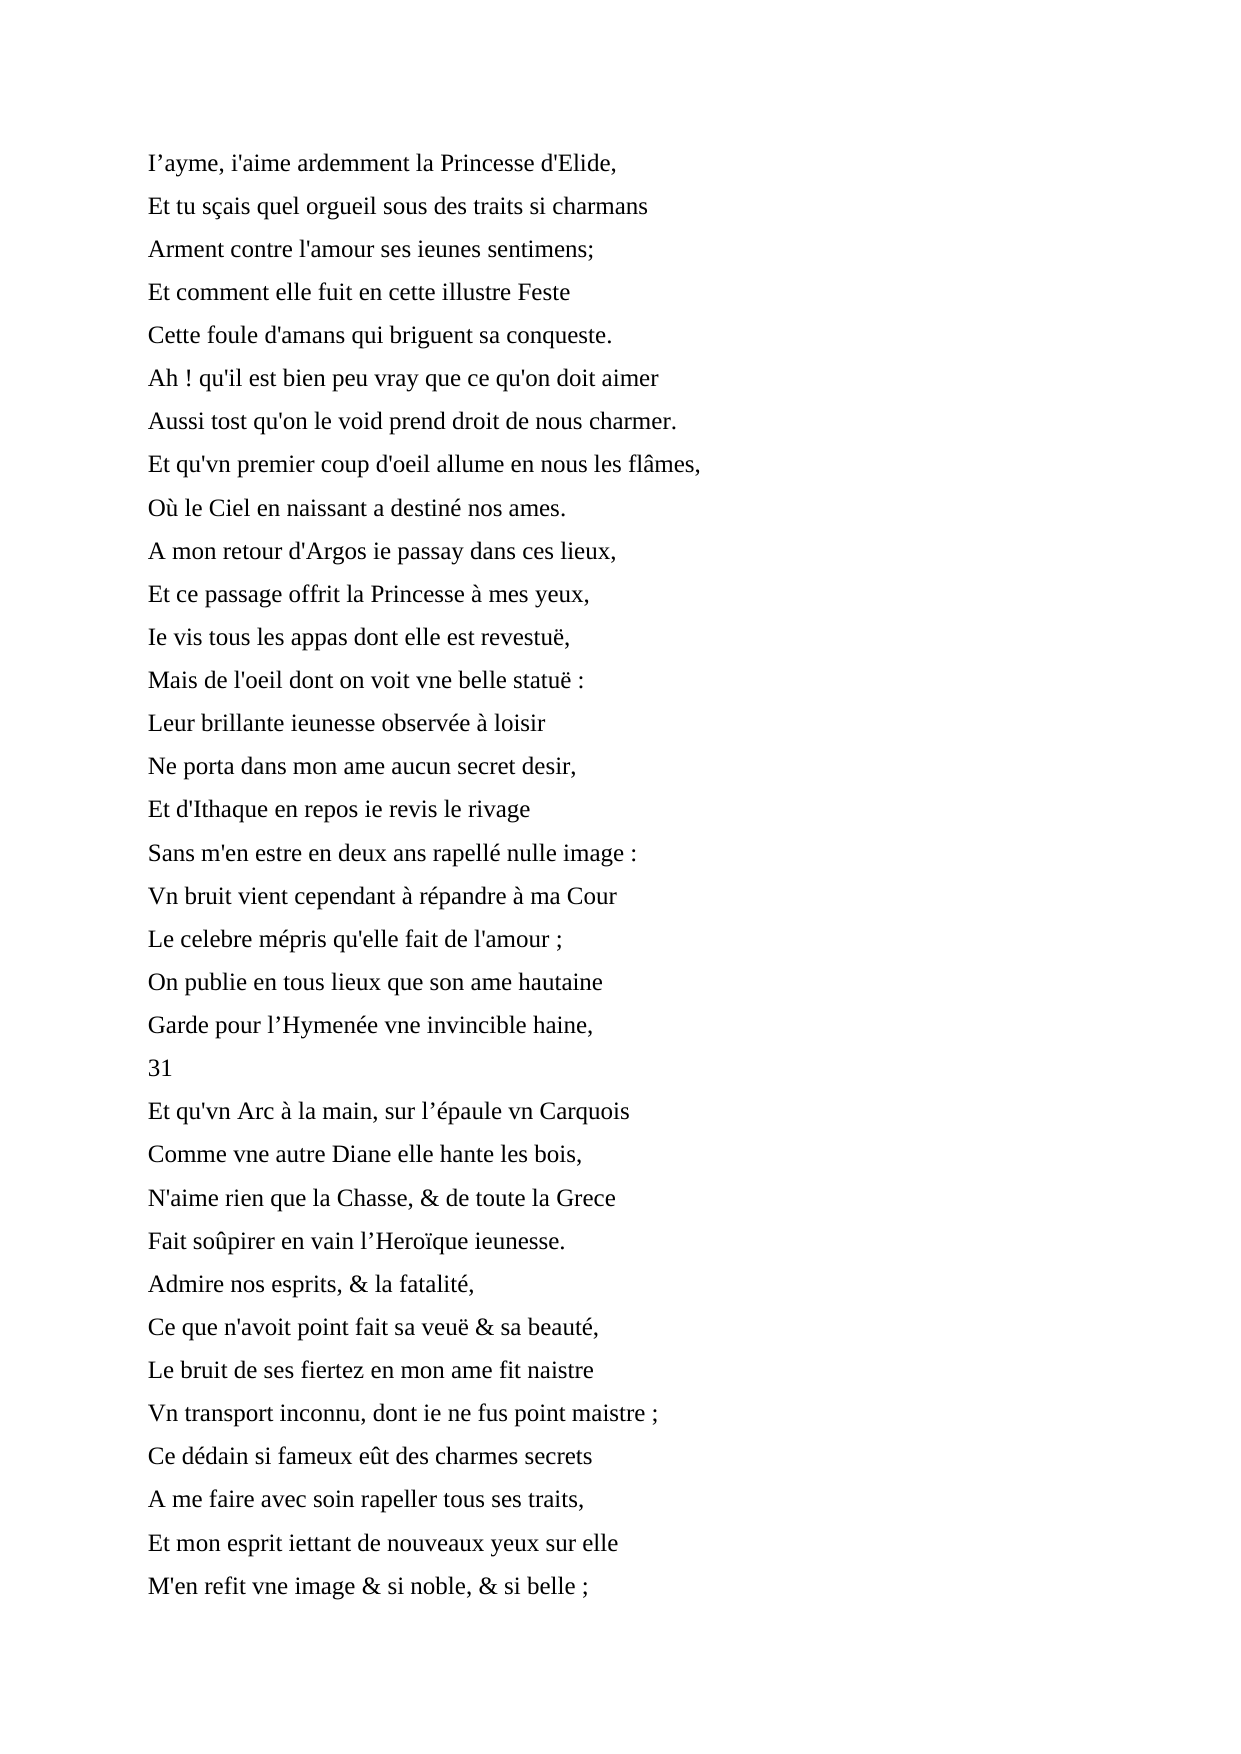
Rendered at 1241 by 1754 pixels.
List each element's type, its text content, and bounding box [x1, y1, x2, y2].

text Et d'Ithaque en repos ie revis le rivage [148, 794, 1093, 823]
text Ce dédain si fameux eût des charmes secrets [148, 1441, 1093, 1470]
text Où le Ciel en naissant a destiné nos ames. [148, 493, 1093, 521]
text Ne porta dans mon ame aucun secret desir, [148, 751, 1093, 780]
text Fait soûpirer en vain l’Heroïque ieunesse. [148, 1226, 1093, 1254]
text Et tu sçais quel orgueil sous des traits si charmans [148, 191, 1093, 219]
text Et qu'vn premier coup d'oeil allume en nous les flâmes, [148, 449, 1093, 478]
text Garde pour l’Hymenée vne invincible haine, [148, 1010, 1093, 1039]
text Ie vis tous les appas dont elle est revestuë, [148, 622, 1093, 651]
text Et mon esprit iettant de nouveaux yeux sur elle [148, 1528, 1093, 1556]
text Et comment elle fuit en cette illustre Feste [148, 277, 1093, 306]
text A mon retour d'Argos ie passay dans ces lieux, [148, 536, 1093, 564]
text Cette foule d'amans qui briguent sa conqueste. [148, 320, 1093, 349]
text Comme vne autre Diane elle hante les bois, [148, 1139, 1093, 1168]
text Admire nos esprits, & la fatalité, [148, 1269, 1093, 1298]
text Ah ! qu'il est bien peu vray que ce qu'on doit aimer [148, 363, 1093, 392]
text Arment contre l'amour ses ieunes sentimens; [148, 234, 1093, 263]
text Vn bruit vient cependant à répandre à ma Cour [148, 881, 1093, 909]
text Et qu'vn Arc à la main, sur l’épaule vn Carquois [148, 1096, 1093, 1125]
text Aussi tost qu'on le void prend droit de nous charmer. [148, 406, 1093, 435]
text Leur brillante ieunesse observée à loisir [148, 708, 1093, 737]
text Et ce passage offrit la Princesse à mes yeux, [148, 579, 1093, 608]
text N'aime rien que la Chasse, & de toute la Grece [148, 1183, 1093, 1211]
text I’ayme, i'aime ardemment la Princesse d'Elide, [148, 148, 1093, 176]
text 31 [148, 1053, 1093, 1082]
text Le bruit de ses fiertez en mon ame fit naistre [148, 1355, 1093, 1384]
text A me faire avec soin rapeller tous ses traits, [148, 1484, 1093, 1513]
text Sans m'en estre en deux ans rapellé nulle image : [148, 838, 1093, 866]
text Vn transport inconnu, dont ie ne fus point maistre ; [148, 1398, 1093, 1427]
text M'en refit vne image & si noble, & si belle ; [148, 1571, 1093, 1599]
text Mais de l'oeil dont on voit vne belle statuë : [148, 665, 1093, 694]
text On publie en tous lieux que son ame hautaine [148, 967, 1093, 996]
text Ce que n'avoit point fait sa veuë & sa beauté, [148, 1312, 1093, 1341]
text Le celebre mépris qu'elle fait de l'amour ; [148, 924, 1093, 953]
